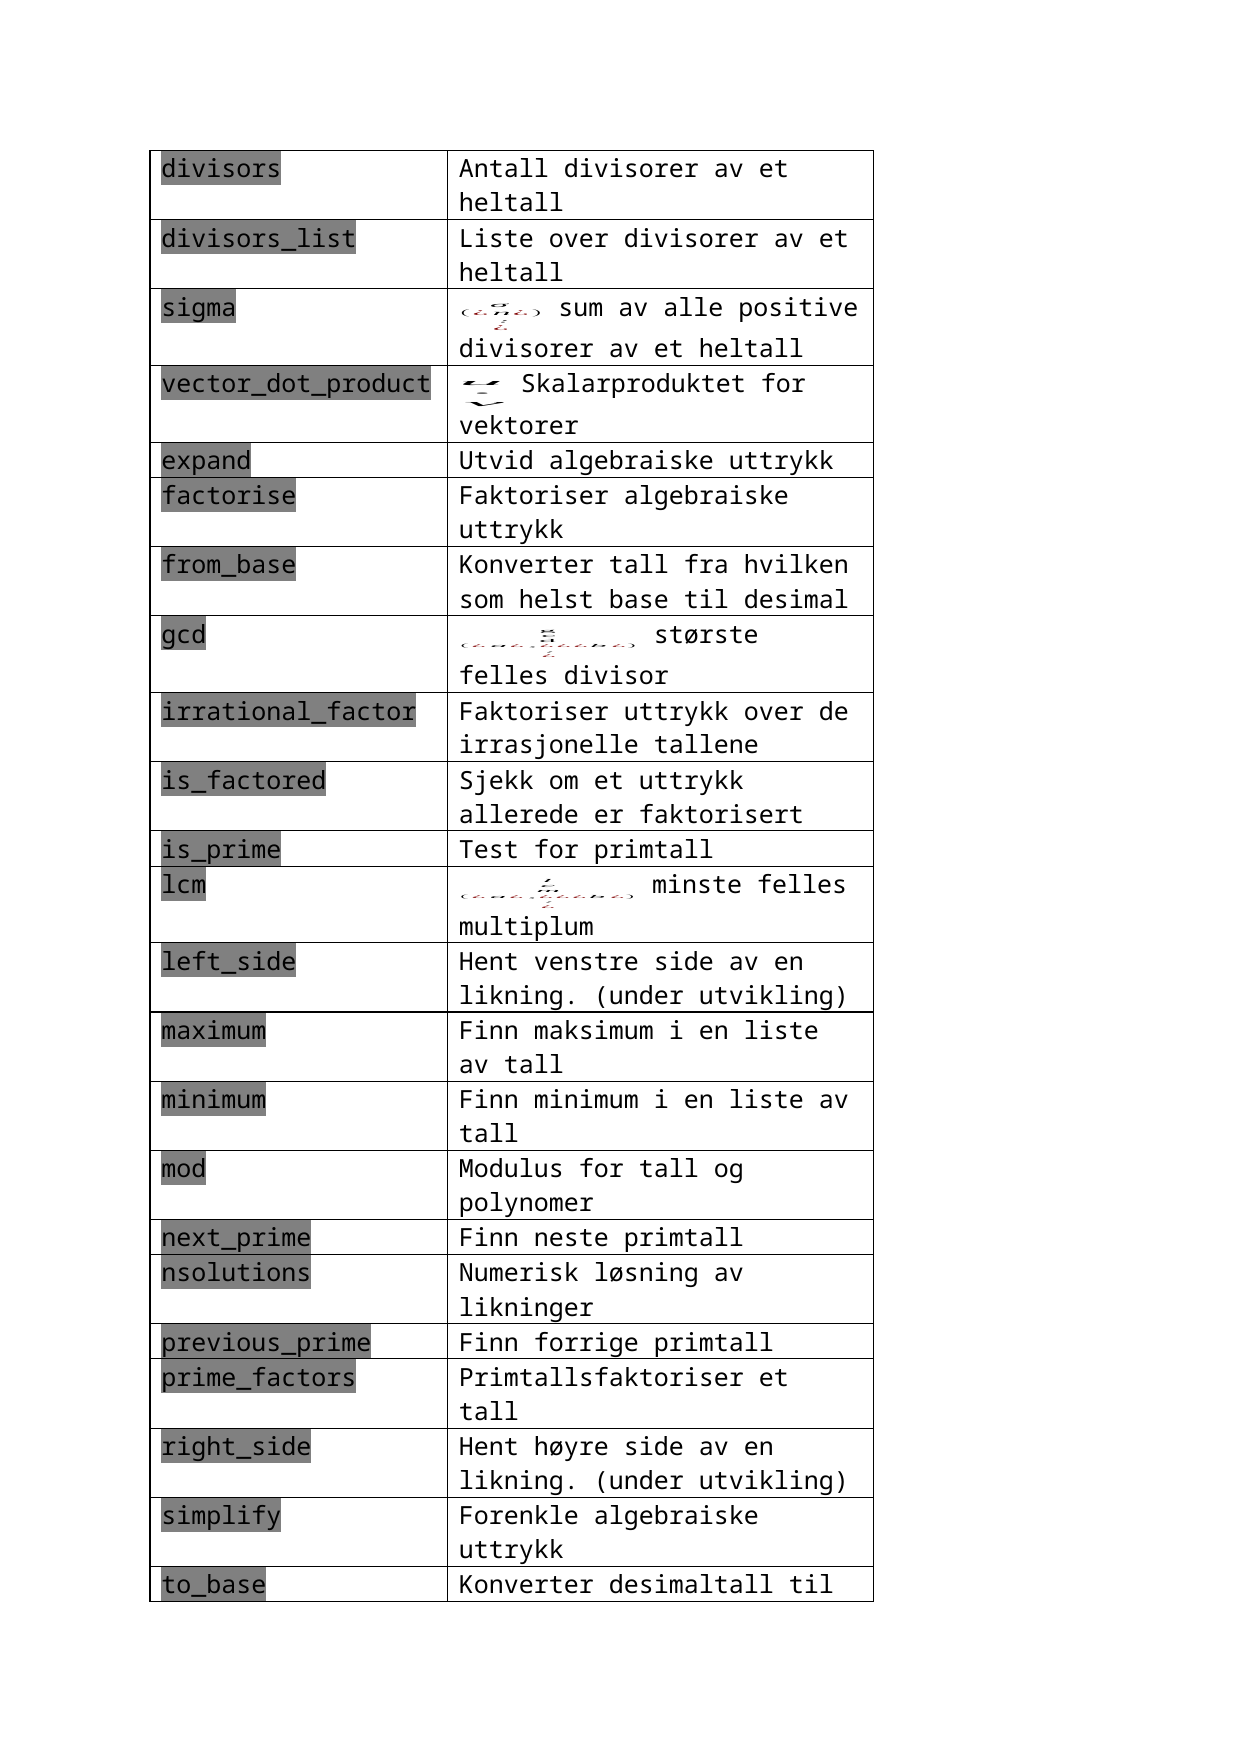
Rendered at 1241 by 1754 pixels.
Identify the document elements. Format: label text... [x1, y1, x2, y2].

table_cell divisors [151, 151, 447, 219]
table_cell vector_dot_product [151, 366, 447, 442]
table_cell Numerisk løsning av likninger [448, 1255, 873, 1323]
table_cell minimum [151, 1082, 447, 1150]
table_cell Faktoriser uttrykk over de irrasjonelle tallene [448, 693, 873, 761]
table_cell lcm [151, 867, 447, 942]
table_cell Antall divisorer av et heltall [448, 151, 873, 219]
table_cell to_base [151, 1567, 447, 1601]
table_cell Sjekk om et uttrykk allerede er faktorisert [448, 762, 873, 830]
table_cell Utvid algebraiske uttrykk [448, 443, 873, 477]
table_cell sum av alle positive divisorer av et heltall [448, 289, 873, 365]
table_cell Forenkle algebraiske uttrykk [448, 1498, 873, 1566]
table_cell Finn maksimum i en liste av tall [448, 1013, 873, 1081]
table_cell is_factored [151, 762, 447, 830]
table_cell is_prime [151, 831, 447, 866]
table_cell from_base [151, 547, 447, 615]
table_cell Modulus for tall og polynomer [448, 1151, 873, 1219]
table_cell gcd [151, 616, 447, 692]
table_cell Liste over divisorer av et heltall [448, 220, 873, 288]
table_cell expand [151, 443, 447, 477]
table_cell sigma [151, 289, 447, 365]
table_cell left_side [151, 943, 447, 1011]
table_cell Finn minimum i en liste av tall [448, 1082, 873, 1150]
table_cell Hent høyre side av en likning. (under utvikling) [448, 1429, 873, 1497]
table_cell maximum [151, 1013, 447, 1081]
table_cell next_prime [151, 1220, 447, 1254]
table_cell irrational_factor [151, 693, 447, 761]
table_cell prime_factors [151, 1359, 447, 1427]
table_cell nsolutions [151, 1255, 447, 1323]
table_cell Skalarproduktet for vektorer [448, 366, 873, 442]
table_cell Konverter tall fra hvilken som helst base til desimal [448, 547, 873, 615]
table_cell Test for primtall [448, 831, 873, 866]
table_cell previous_prime [151, 1324, 447, 1358]
table_cell Primtallsfaktoriser et tall [448, 1359, 873, 1427]
table_cell Hent venstre side av en likning. (under utvikling) [448, 943, 873, 1011]
table_cell Finn neste primtall [448, 1220, 873, 1254]
table_cell Finn forrige primtall [448, 1324, 873, 1358]
table_cell Faktoriser algebraiske uttrykk [448, 478, 873, 546]
table_cell factorise [151, 478, 447, 546]
table_cell divisors_list [151, 220, 447, 288]
table_cell minste felles multiplum [448, 867, 873, 942]
table_cell simplify [151, 1498, 447, 1566]
table_cell Konverter desimaltall til [448, 1567, 873, 1601]
table_cell right_side [151, 1429, 447, 1497]
table_cell største felles divisor [448, 616, 873, 692]
table_cell mod [151, 1151, 447, 1219]
